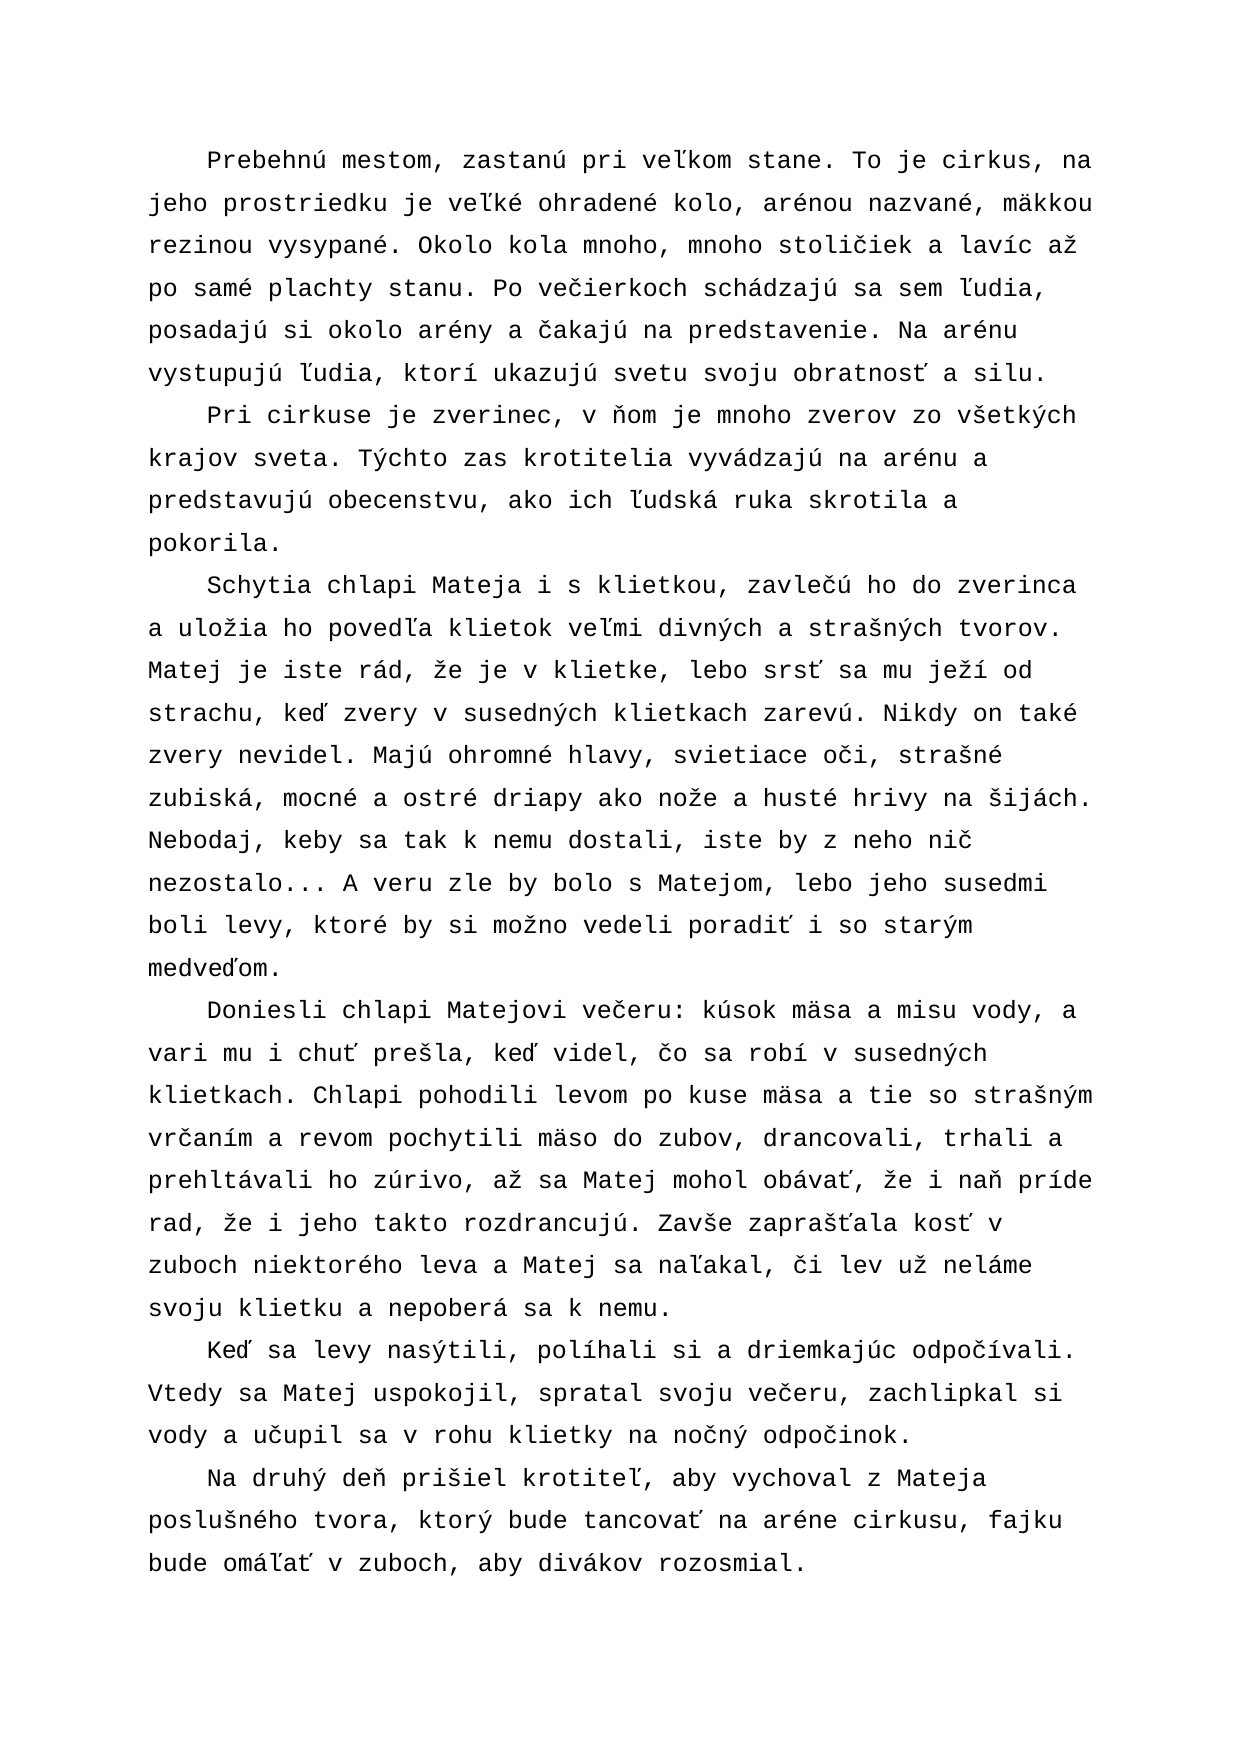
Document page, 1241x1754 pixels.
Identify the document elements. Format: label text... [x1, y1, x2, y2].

text Na druhý deň prišiel krotiteľ, aby vychoval z Mateja poslušného tvora, ktorý bude tancovať na aréne cirkusu, fajku bude omáľať v zuboch, aby divákov rozosmial. [148, 1465, 1093, 1578]
text Prebehnú mestom, zastanú pri veľkom stane. To je cirkus, na jeho prostriedku je veľké ohradené kolo, arénou nazvané, mäkkou rezinou vysypané. Okolo kola mnoho, mnoho stoličiek a lavíc až po samé plachty stanu. Po večierkoch schádzajú sa sem ľudia, posadajú si okolo arény a čakajú na predstavenie. Na arénu vystupujú ľudia, ktorí ukazujú svetu svoju obratnosť a silu. [148, 148, 1093, 388]
text Doniesli chlapi Matejovi večeru: kúsok mäsa a misu vody, a vari mu i chuť prešla, keď videl, čo sa robí v susedných klietkach. Chlapi pohodili levom po kuse mäsa a tie so strašným vrčaním a revom pochytili mäso do zubov, drancovali, trhali a prehltávali ho zúrivo, až sa Matej mohol obávať, že i naň príde rad, že i jeho takto rozdrancujú. Zavše zaprašťala kosť v zuboch niektorého leva a Matej sa naľakal, či lev už neláme svoju klietku a nepoberá sa k nemu. [148, 998, 1093, 1323]
text Keď sa levy nasýtili, políhali si a driemkajúc odpočívali. Vtedy sa Matej uspokojil, spratal svoju večeru, zachlipkal si vody a učupil sa v rohu klietky na nočný odpočinok. [148, 1338, 1093, 1451]
text Schytia chlapi Mateja i s klietkou, zavlečú ho do zverinca a uložia ho povedľa klietok veľmi divných a strašných tvorov. Matej je iste rád, že je v klietke, lebo srsť sa mu ježí od strachu, keď zvery v susedných klietkach zarevú. Nikdy on také zvery nevidel. Majú ohromné hlavy, svietiace oči, strašné zubiská, mocné a ostré driapy ako nože a husté hrivy na šijách. Nebodaj, keby sa tak k nemu dostali, iste by z neho nič nezostalo... A veru zle by bolo s Matejom, lebo jeho susedmi boli levy, ktoré by si možno vedeli poradiť i so starým medveďom. [148, 573, 1093, 983]
text Pri cirkuse je zverinec, v ňom je mnoho zverov zo všetkých krajov sveta. Týchto zas krotitelia vyvádzajú na arénu a predstavujú obecenstvu, ako ich ľudská ruka skrotila a pokorila. [148, 403, 1093, 558]
